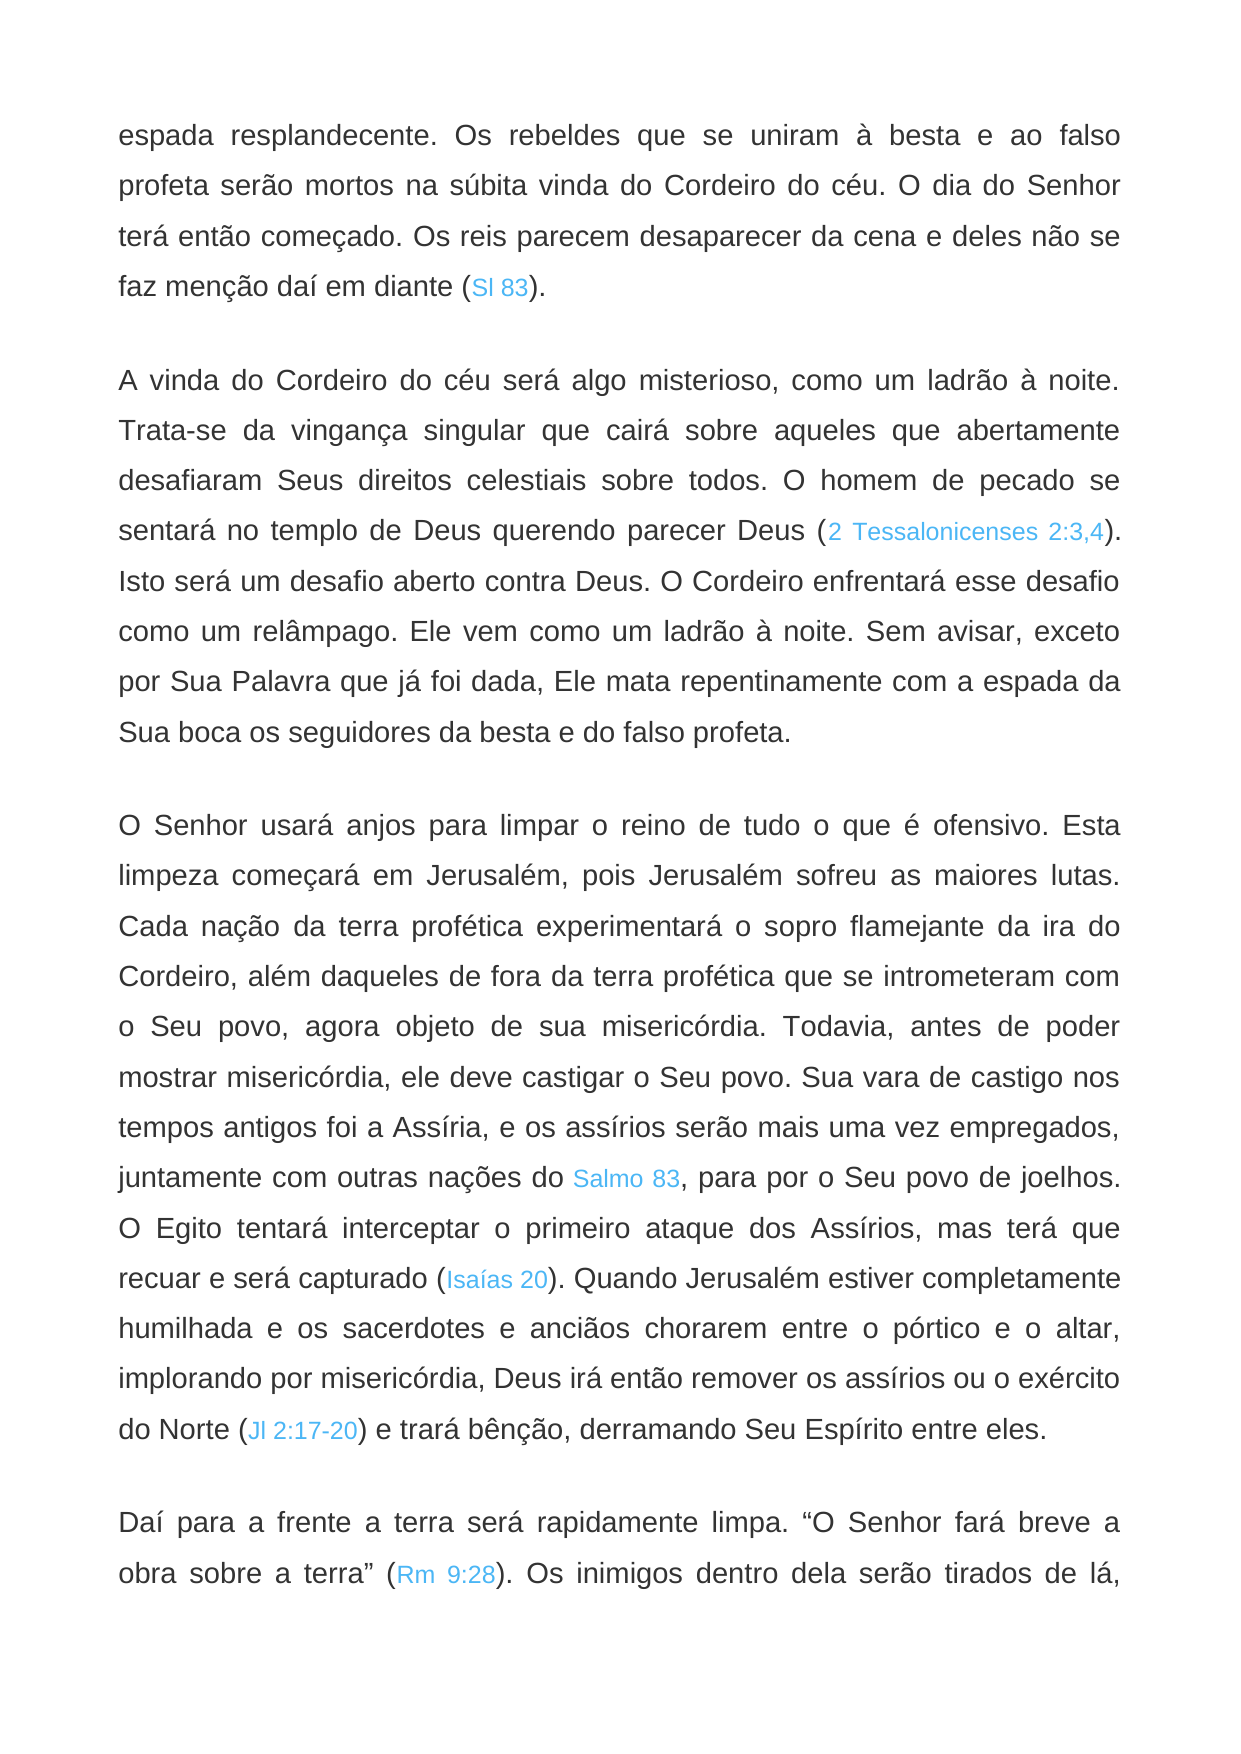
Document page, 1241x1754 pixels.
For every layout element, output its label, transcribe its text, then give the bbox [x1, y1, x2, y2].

text espada resplandecente. Os rebeldes que se uniram à besta e ao falso profeta serão mortos na súbita vinda do Cordeiro do céu. O dia do Senhor terá então começado. Os reis parecem desaparecer da cena e deles não se faz menção daí em diante (Sl 83). [118, 118, 1122, 303]
text Daí para a frente a terra será rapidamente limpa. “O Senhor fará breve a obra sobre a terra” (Rm 9:28). Os inimigos dentro dela serão tirados de lá, [118, 1505, 1122, 1589]
text O Senhor usará anjos para limpar o reino de tudo o que é ofensivo. Esta limpeza começará em Jerusalém, pois Jerusalém sofreu as maiores lutas. Cada nação da terra profética experimentará o sopro flamejante da ira do Cordeiro, além daqueles de fora da terra profética que se intrometeram com o Seu povo, agora objeto de sua misericórdia. Todavia, antes de poder mostrar misericórdia, ele deve castigar o Seu povo. Sua vara de castigo nos tempos antigos foi a Assíria, e os assírios serão mais uma vez empregados, juntamente com outras nações do Salmo 83, para por o Seu povo de joelhos. O Egito tentará interceptar o primeiro ataque dos Assírios, mas terá que recuar e será capturado (Isaías 20). Quando Jerusalém estiver completamente humilhada e os sacerdotes e anciãos chorarem entre o pórtico e o altar, implorando por misericórdia, Deus irá então remover os assírios ou o exército do Norte (Jl 2:17-20) e trará bênção, derramando Seu Espírito entre eles. [118, 808, 1122, 1445]
text A vinda do Cordeiro do céu será algo misterioso, como um ladrão à noite. Trata-se da vingança singular que cairá sobre aqueles que abertamente desafiaram Seus direitos celestiais sobre todos. O homem de pecado se sentará no templo de Deus querendo parecer Deus (2 Tessalonicenses 2:3,4). Isto será um desafio aberto contra Deus. O Cordeiro enfrentará esse desafio como um relâmpago. Ele vem como um ladrão à noite. Sem avisar, exceto por Sua Palavra que já foi dada, Ele mata repentinamente com a espada da Sua boca os seguidores da besta e do falso profeta. [118, 362, 1122, 748]
